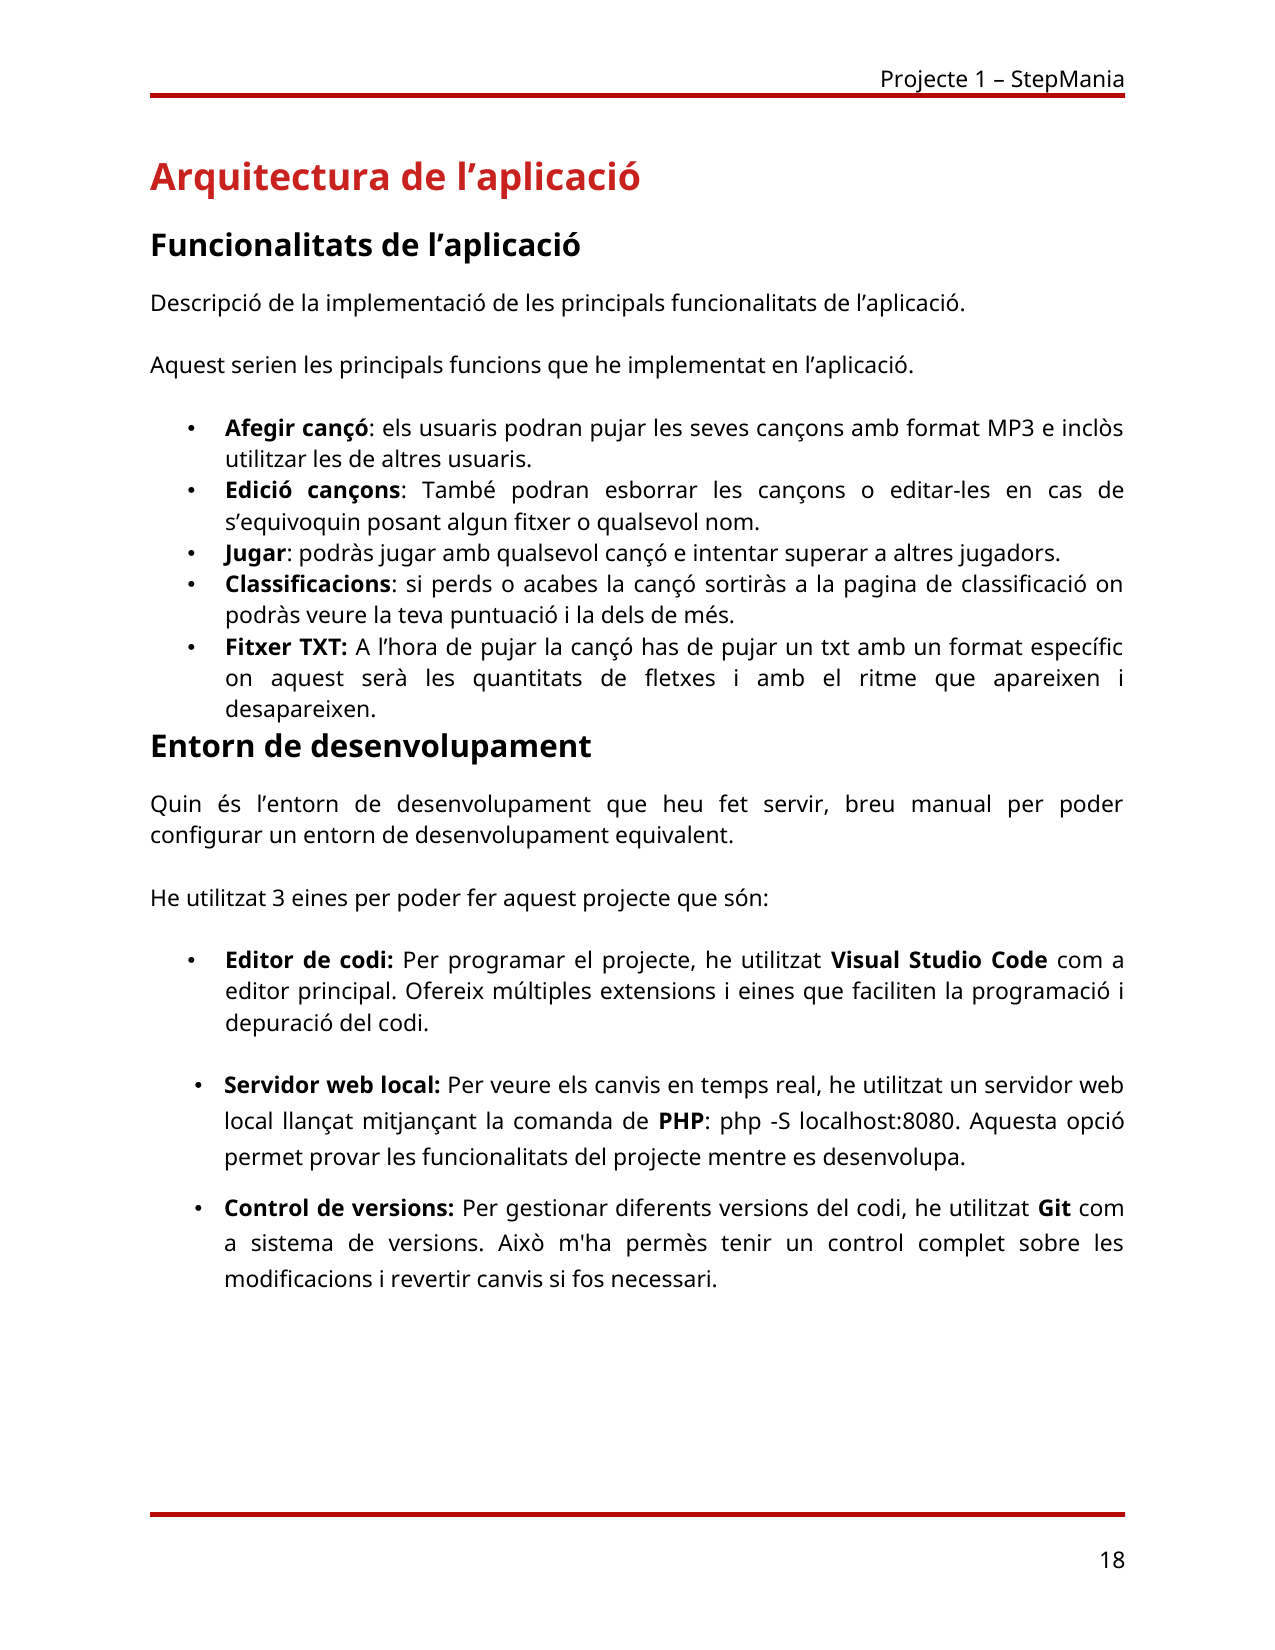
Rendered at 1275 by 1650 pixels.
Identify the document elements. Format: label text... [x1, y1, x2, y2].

picture [150, 1512, 1125, 1517]
list Edició cançons: També podran esborrar les cançons o editar-les en cas de s’equivoquin posant algun fitxer o qualsevol nom. [187, 474, 1125, 537]
list Jugar: podràs jugar amb qualsevol cançó e intentar superar a altres jugadors. [187, 537, 1125, 568]
list Fitxer TXT: A l’hora de pujar la cançó has de pujar un txt amb un format específic on aquest serà les quantitats de fletxes i amb el ritme que apareixen i desapareixen. [187, 631, 1125, 724]
picture [150, 93, 1125, 98]
list Control de versions: Per gestionar diferents versions del codi, he utilitzat Git com a sistema de versions. Això m'ha permès tenir un control complet sobre les modificacions i revertir canvis si fos necessari. [194, 1191, 1125, 1294]
list Editor de codi: Per programar el projecte, he utilitzat Visual Studio Code com a editor principal. Ofereix múltiples extensions i eines que faciliten la programació i depuració del codi. [187, 944, 1125, 1038]
list Servidor web local: Per veure els canvis en temps real, he utilitzat un servidor web local llançat mitjançant la comanda de PHP: php -S localhost:8080. Aquesta opció permet provar les funcionalitats del projecte mentre es desenvolupa. [194, 1069, 1125, 1172]
subtitle Arquitectura de l’aplicació [150, 150, 1125, 201]
text Quin és l’entorn de desenvolupament que heu fet servir, breu manual per poder configurar un entorn de desenvolupament equivalent. [150, 788, 1125, 850]
list Afegir cançó: els usuaris podran pujar les seves cançons amb format MP3 e inclòs utilitzar les de altres usuaris. [187, 412, 1125, 474]
text He utilitzat 3 eines per poder fer aquest projecte que són: [150, 882, 1125, 913]
subtitle Funcionalitats de l’aplicació [150, 223, 1125, 266]
list Classificacions: si perds o acabes la cançó sortiràs a la pagina de classificació on podràs veure la teva puntuació i la dels de més. [187, 568, 1125, 631]
text Descripció de la implementació de les principals funcionalitats de l’aplicació. [150, 287, 1125, 318]
subtitle Entorn de desenvolupament [150, 724, 1125, 767]
text Aquest serien les principals funcions que he implementat en l’aplicació. [150, 349, 1125, 381]
